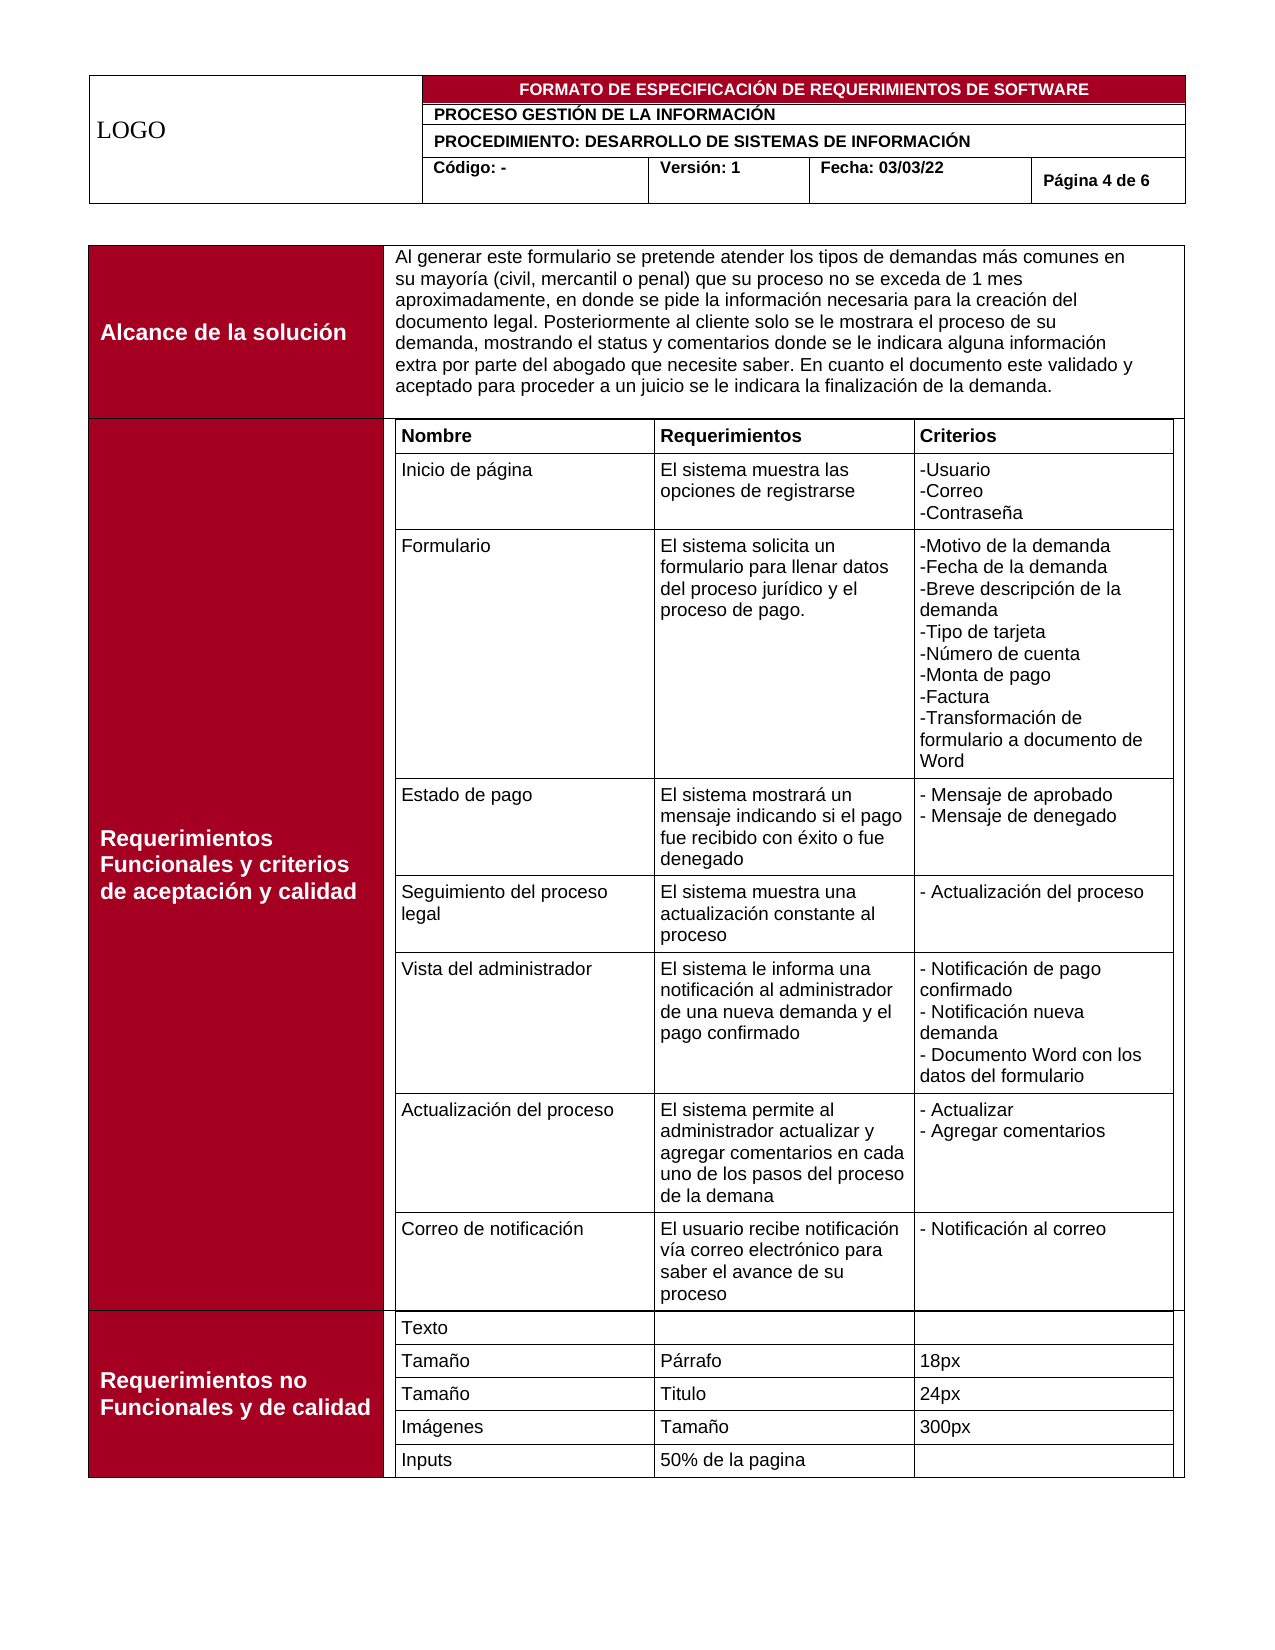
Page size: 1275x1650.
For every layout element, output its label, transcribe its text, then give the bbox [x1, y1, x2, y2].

table_cell Tamaño [396, 1345, 654, 1377]
table_header Nombre [396, 420, 654, 452]
table_header Criterios [915, 420, 1173, 452]
table_cell Imágenes [396, 1411, 654, 1443]
table_cell - Mensaje de aprobado - Mensaje de denegado [915, 779, 1173, 875]
table_cell Estado de pago [396, 779, 654, 875]
table_cell - Actualizar - Agregar comentarios [915, 1094, 1173, 1212]
table_cell 50% de la pagina [655, 1445, 914, 1477]
table_cell El sistema solicita un formulario para llenar datos del proceso jurídico y el proceso de pago. [655, 530, 914, 777]
table_cell El sistema permite al administrador actualizar y agregar comentarios en cada uno de los pasos del proceso de la demana [655, 1094, 914, 1212]
table_cell [384, 1311, 395, 1477]
table_cell - Actualización del proceso [915, 876, 1173, 952]
table_cell Titulo [655, 1378, 914, 1410]
table_cell Al generar este formulario se pretende atender los tipos de demandas más comunes en su mayoría (civil, mercantil o penal) que su proceso no se exceda de 1 mes aproximadamente, en donde se pide la información necesaria para la creación del documento legal. Posteriormente al cliente solo se le mostrara el proceso de su demanda, mostrando el status y comentarios donde se le indicara alguna información extra por parte del abogado que necesite saber. En cuanto el documento este validado y aceptado para proceder a un juicio se le indicara la finalización de la demanda. [384, 246, 1184, 418]
table_cell El sistema le informa una notificación al administrador de una nueva demanda y el pago confirmado [655, 953, 914, 1092]
table_cell [1174, 1311, 1184, 1477]
table_cell [384, 419, 395, 1310]
table_cell [915, 1445, 1173, 1477]
table_cell Inicio de página [396, 454, 654, 529]
table_cell Vista del administrador [396, 953, 654, 1092]
table_cell 300px [915, 1411, 1173, 1443]
table_cell 24px [915, 1378, 1173, 1410]
table_header Texto [396, 1312, 654, 1344]
table_cell Requerimientos no Funcionales y de calidad [89, 1311, 383, 1477]
table_cell Tamaño [396, 1378, 654, 1410]
table_cell Seguimiento del proceso legal [396, 876, 654, 952]
table_cell -Motivo de la demanda -Fecha de la demanda -Breve descripción de la demanda -Tipo de tarjeta -Número de cuenta -Monta de pago -Factura -Transformación de formulario a documento de Word [915, 530, 1173, 777]
table_cell Correo de notificación [396, 1213, 654, 1310]
table_header [915, 1312, 1173, 1344]
table_cell El usuario recibe notificación vía correo electrónico para saber el avance de su proceso [655, 1213, 914, 1310]
table_cell Formulario [396, 530, 654, 777]
table_cell - Notificación al correo [915, 1213, 1173, 1310]
table_cell Inputs [396, 1445, 654, 1477]
table_cell Requerimientos Funcionales y criterios de aceptación y calidad [89, 419, 383, 1310]
table_cell El sistema muestra las opciones de registrarse [655, 454, 914, 529]
table_cell Alcance de la solución [89, 246, 383, 418]
table_cell Actualización del proceso [396, 1094, 654, 1212]
table_cell -Usuario -Correo -Contraseña [915, 454, 1173, 529]
table_cell El sistema muestra una actualización constante al proceso [655, 876, 914, 952]
table_header Requerimientos [655, 420, 914, 452]
table_cell 18px [915, 1345, 1173, 1377]
table_cell El sistema mostrará un mensaje indicando si el pago fue recibido con éxito o fue denegado [655, 779, 914, 875]
table_header [655, 1312, 914, 1344]
table_cell [1174, 419, 1184, 1310]
table_cell - Notificación de pago confirmado - Notificación nueva demanda - Documento Word con los datos del formulario [915, 953, 1173, 1092]
table_cell Tamaño [655, 1411, 914, 1443]
table_cell Párrafo [655, 1345, 914, 1377]
